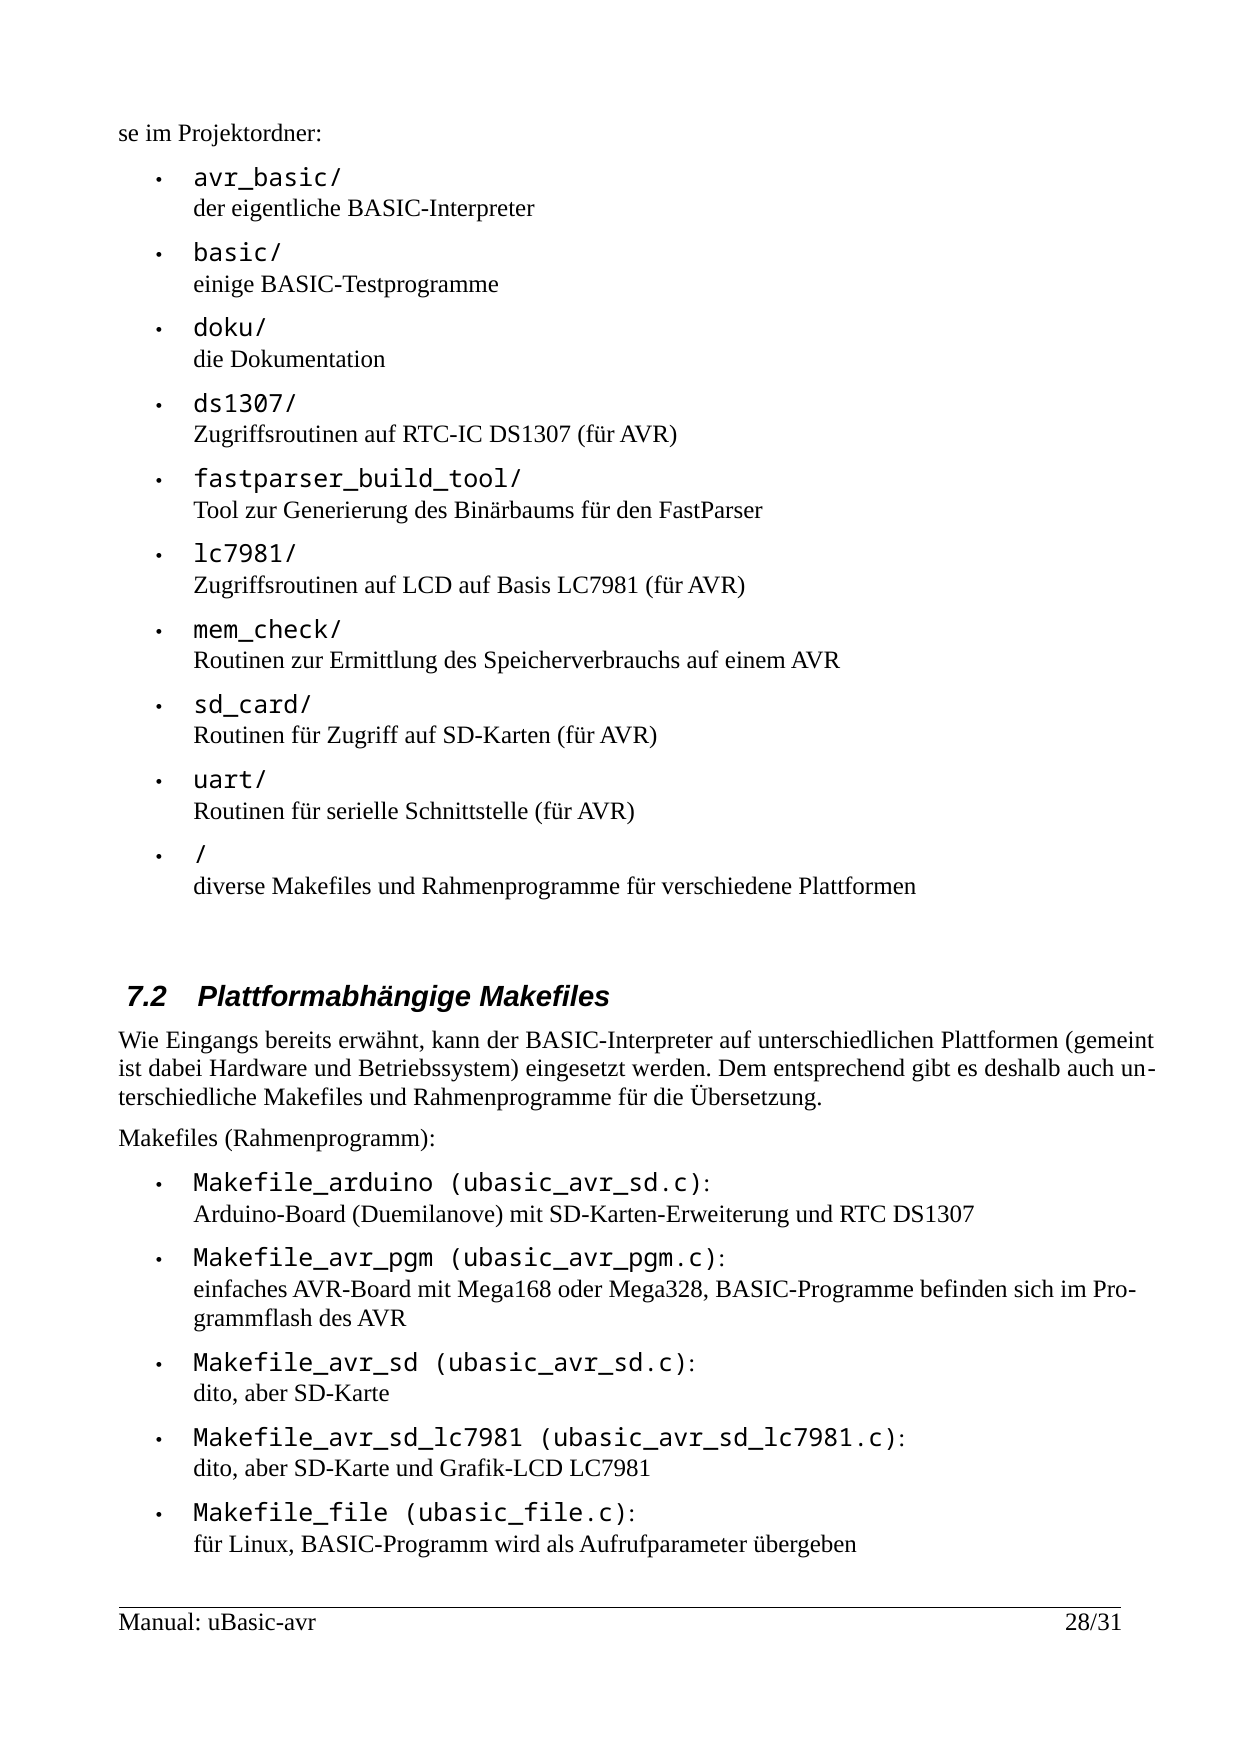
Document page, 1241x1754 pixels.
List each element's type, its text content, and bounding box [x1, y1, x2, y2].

list ds1307/ Zugriffsroutinen auf RTC-IC DS1307 (für AVR) [156, 385, 1156, 448]
text Wie Eingangs bereits erwähnt, kann der BASIC-Interpreter auf unterschiedlichen Plattformen (gemeint ist dabei Hardware und Betriebssystem) eingesetzt werden. Dem entsprechend gibt es deshalb auch un­terschiedliche Makefiles und Rahmenprogramme für die Übersetzung. [118, 1025, 1156, 1111]
list Makefile_arduino (ubasic_avr_sd.c): Arduino-Board (Duemilanove) mit SD-Karten-Erweiterung und RTC DS1307 [156, 1165, 1156, 1228]
subtitle Plattformabhängige Makefiles [118, 979, 1156, 1012]
list doku/ die Dokumentation [156, 310, 1156, 373]
list avr_basic/ der eigentliche BASIC-Interpreter [156, 159, 1156, 222]
list Makefile_file (ubasic_file.c): für Linux, BASIC-Programm wird als Aufrufparameter übergeben [156, 1495, 1156, 1558]
text Makefiles (Rahmenprogramm): [118, 1123, 1156, 1152]
list Makefile_avr_sd_lc7981 (ubasic_avr_sd_lc7981.c): dito, aber SD-Karte und Grafik-LCD LC7981 [156, 1419, 1156, 1482]
list Makefile_avr_pgm (ubasic_avr_pgm.c): einfaches AVR-Board mit Mega168 oder Mega328, BASIC-Programme befinden sich im Pro­grammflash des AVR [156, 1240, 1156, 1332]
list / diverse Makefiles und Rahmenprogramme für verschiedene Plattformen [156, 837, 1156, 900]
list sd_card/ Routinen für Zugriff auf SD-Karten (für AVR) [156, 687, 1156, 749]
list mem_check/ Routinen zur Ermittlung des Speicherverbrauchs auf einem AVR [156, 611, 1156, 674]
list uart/ Routinen für serielle Schnittstelle (für AVR) [156, 762, 1156, 825]
list fastparser_build_tool/ Tool zur Generierung des Binärbaums für den FastParser [156, 461, 1156, 523]
list lc7981/ Zugriffsroutinen auf LCD auf Basis LC7981 (für AVR) [156, 536, 1156, 599]
list Makefile_avr_sd (ubasic_avr_sd.c): dito, aber SD-Karte [156, 1344, 1156, 1407]
text se im Projektordner: [118, 118, 1156, 147]
list basic/ einige BASIC-Testprogramme [156, 235, 1156, 297]
